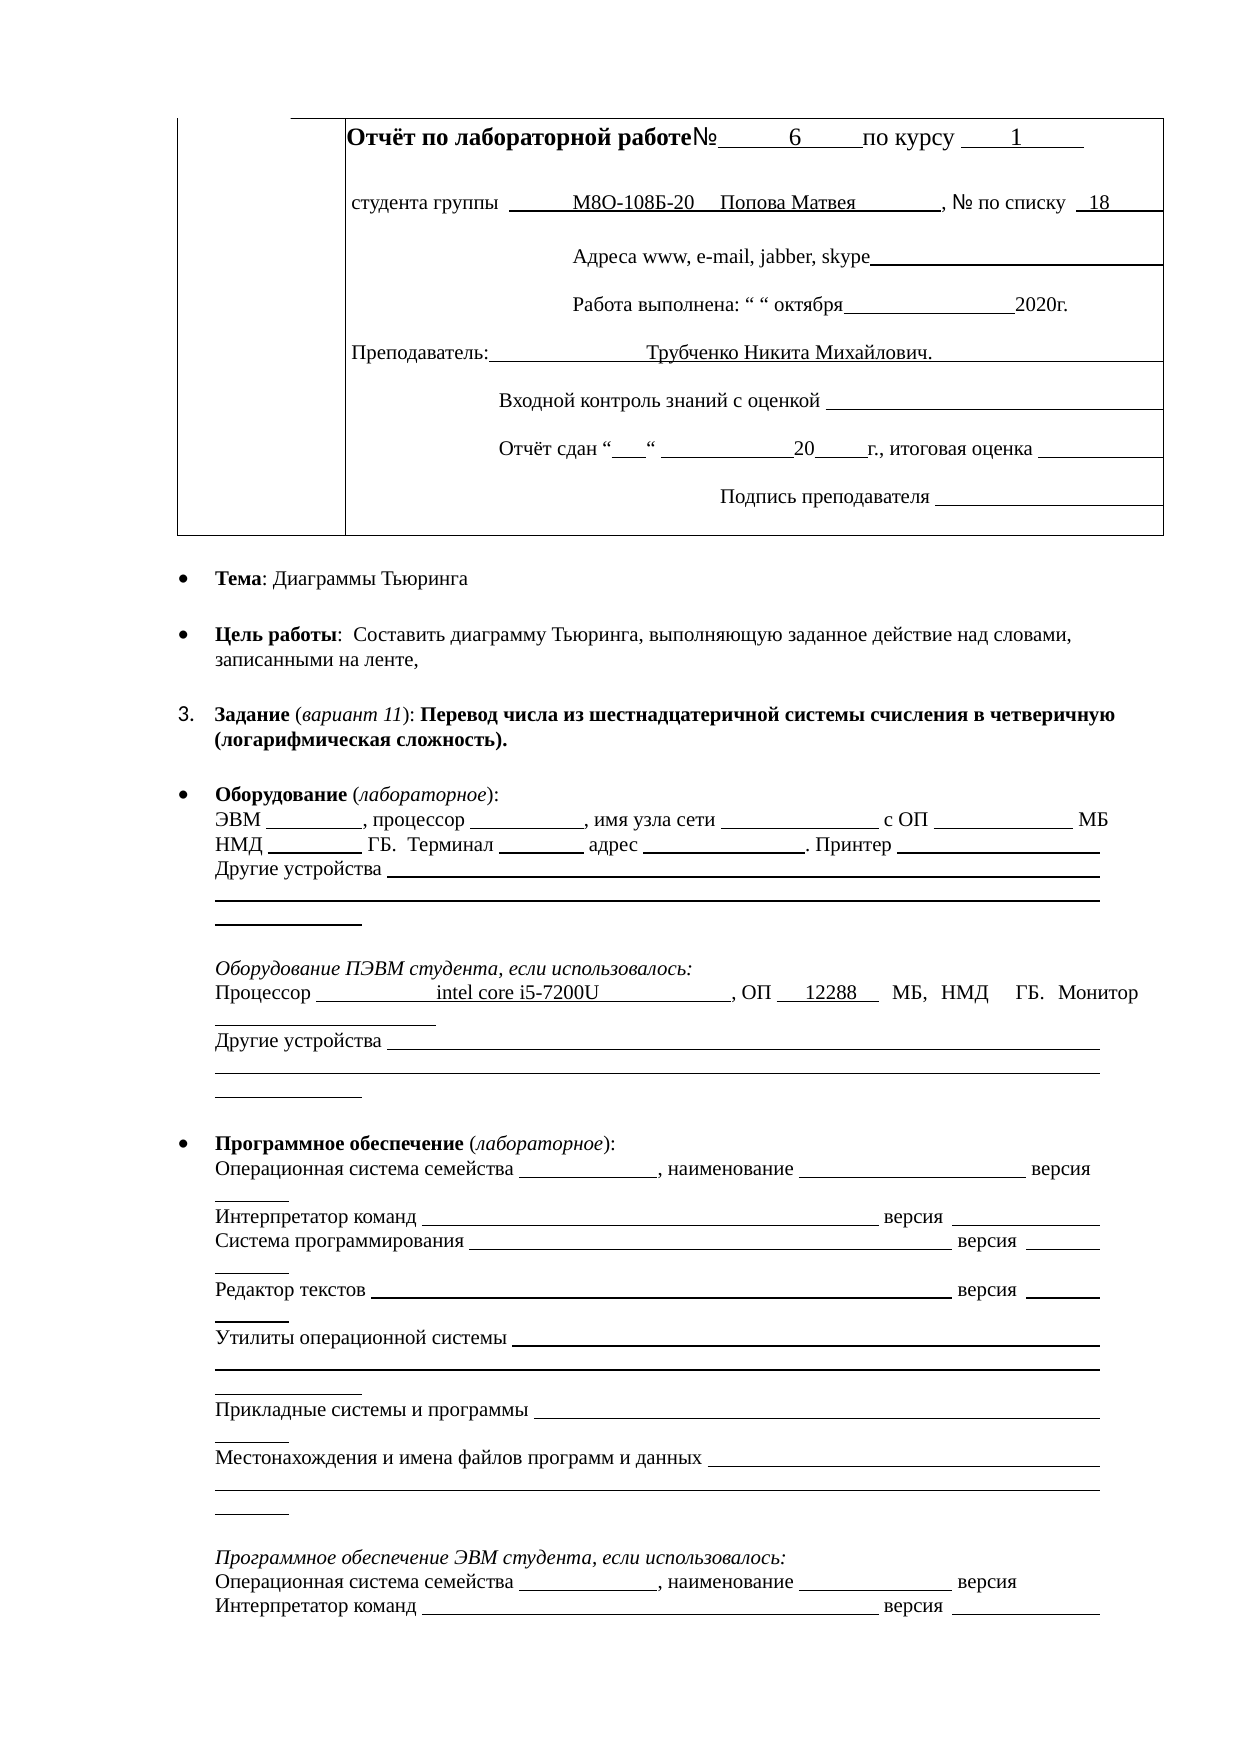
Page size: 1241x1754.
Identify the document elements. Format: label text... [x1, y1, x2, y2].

text Процессор intel core i5-7200U , ОП 12288 МБ, НМД ГБ. Монитор [215, 980, 1152, 1028]
text Утилиты операционной системы [215, 1324, 1152, 1397]
text Другие устройства [215, 856, 1152, 928]
text Местонахождения и имена файлов программ и данных [215, 1445, 1152, 1517]
text Прикладные системы и программы [215, 1397, 1152, 1445]
text Редактор текстов версия [215, 1276, 1152, 1324]
text Операционная система семейства , наименование версия [215, 1569, 1152, 1593]
table_header Отчёт по лабораторной работе№ 6 по курсу 1 ­ студента группы М8О-108Б-20 Попова Матвея , № по списку 18 Адреса www, e-mail, jabber, skype Работа выполнена: “ “ октября 2020г. Преподаватель: Трубченко Никита Михайлович. Входной контроль знаний с оценкой Отчёт сдан “ “ 20 г., итоговая оценка Подпись преподавателя [346, 119, 1163, 534]
list Оборудование (лабораторное): [177, 779, 1152, 807]
text ЭВМ , процессор , имя узла сети с ОП МБ [215, 807, 1152, 831]
list Цель работы: Составить диаграмму Тьюринга, выполняющую заданное действие над словами, записанными на ленте, [177, 619, 1152, 671]
text Интерпретатор команд версия [215, 1593, 1152, 1617]
text Другие устройства [215, 1028, 1152, 1100]
list Тема: Диаграммы Тьюринга [177, 563, 1152, 591]
text НМД ГБ. Терминал адрес . Принтер [215, 831, 1152, 856]
list Программное обеспечение (лабораторное): [177, 1128, 1152, 1156]
table_header [178, 119, 345, 534]
text Интерпретатор команд версия [215, 1204, 1152, 1228]
text Операционная система семейства , наименование версия [215, 1156, 1152, 1204]
text Оборудование ПЭВМ студента, если использовалось: [215, 956, 1152, 980]
list Задание (вариант 11): Перевод числа из шестнадцатеричной системы счисления в четверичную (логарифмическая сложность). [177, 699, 1152, 751]
text Программное обеспечение ЭВМ студента, если использовалось: [215, 1545, 1152, 1569]
text Система программирования версия [215, 1228, 1152, 1276]
